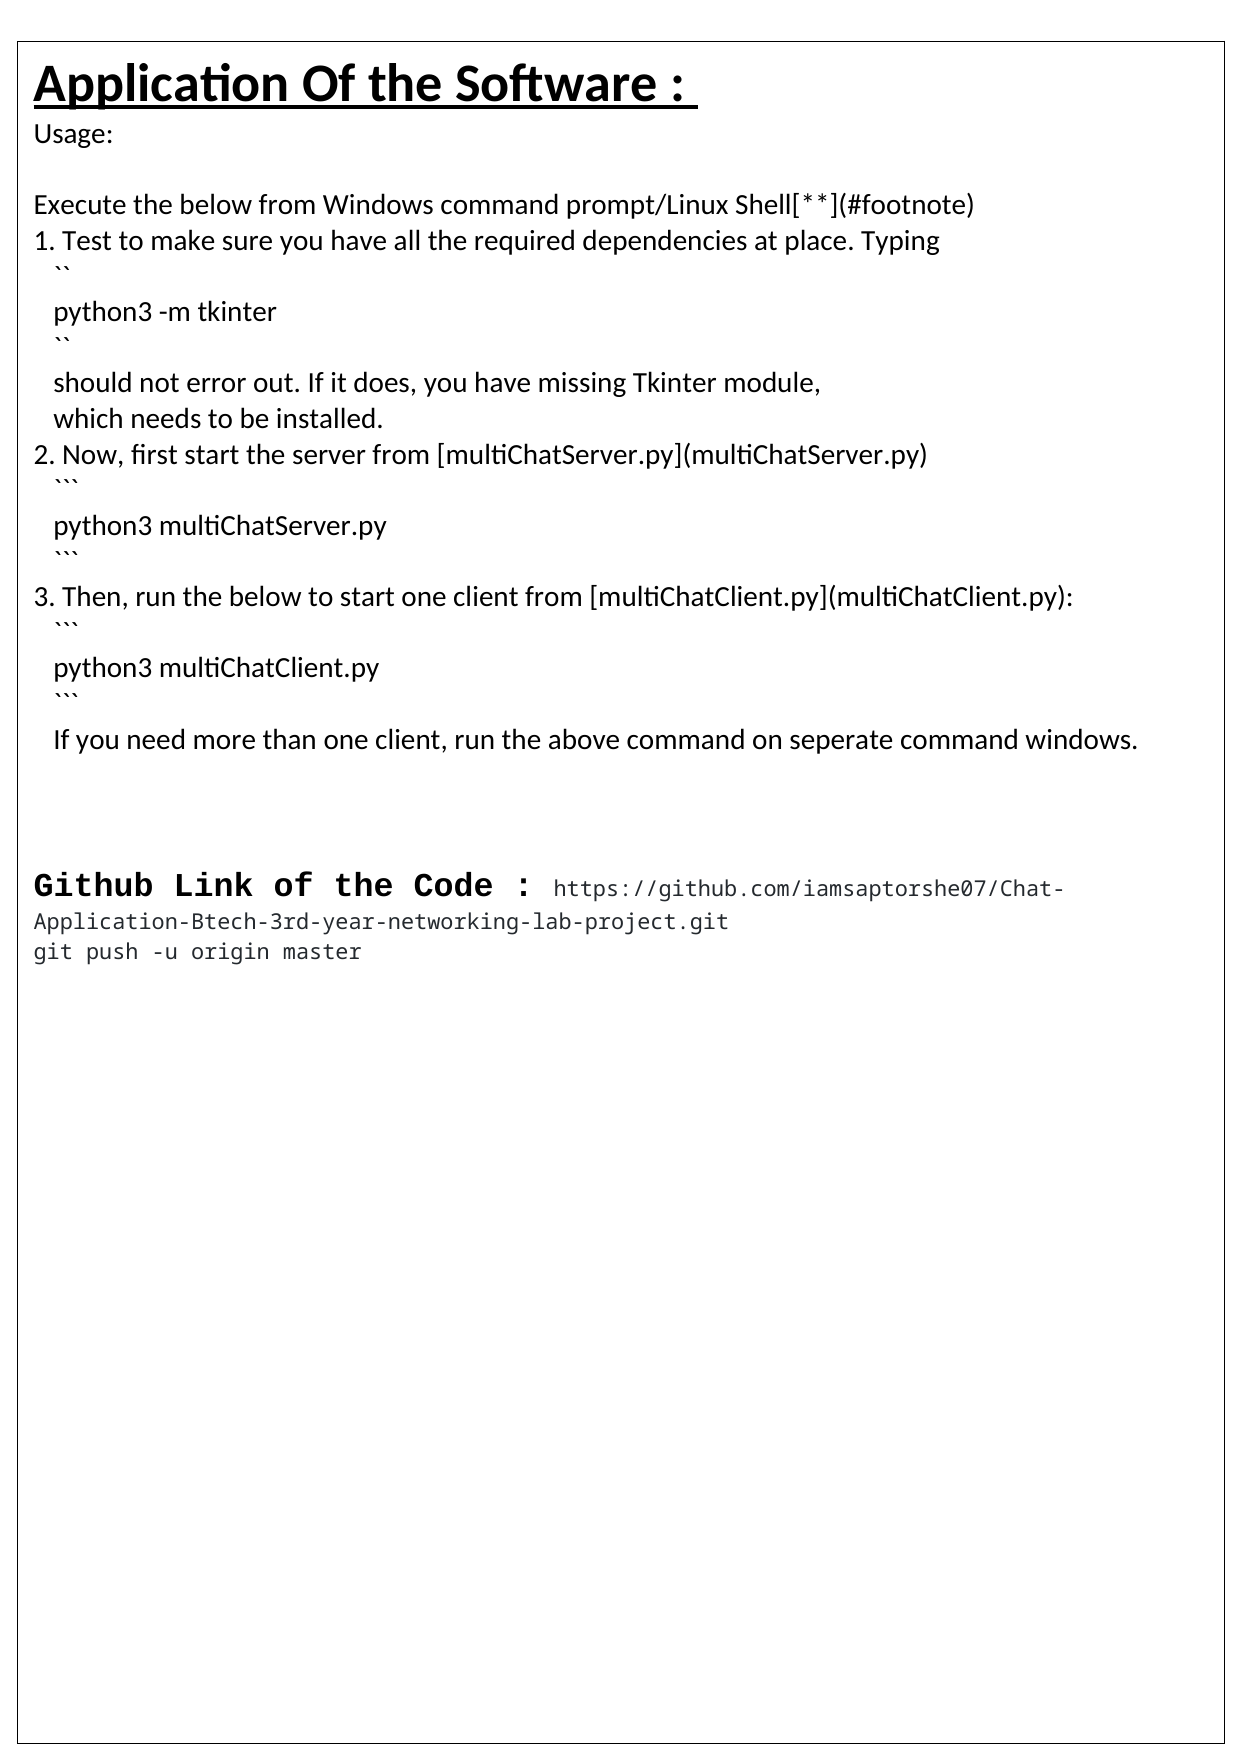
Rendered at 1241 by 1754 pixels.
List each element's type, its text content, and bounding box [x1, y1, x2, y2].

text 1. Test to make sure you have all the required dependencies at place. Typing [33, 222, 1209, 258]
text python3 -m tkinter [33, 293, 1209, 329]
text Usage: [33, 115, 1209, 151]
text ``` [33, 543, 1209, 578]
text ``` [33, 614, 1209, 649]
text If you need more than one client, run the above command on seperate command windows. [33, 721, 1209, 756]
text 3. Then, run the below to start one client from [multiChatClient.py](multiChatClient.py): [33, 578, 1209, 614]
text 2. Now, first start the server from [multiChatServer.py](multiChatServer.py) [33, 436, 1209, 471]
text which needs to be installed. [33, 400, 1209, 436]
text `` [33, 329, 1209, 364]
text python3 multiChatServer.py [33, 507, 1209, 543]
text ``` [33, 471, 1209, 507]
text Application Of the Software : [33, 49, 1209, 115]
text Github Link of the Code : https://github.com/iamsaptorshe07/Chat-Application-Btech-3rd-year-networking-lab-project.git [33, 868, 1209, 936]
text python3 multiChatClient.py [33, 649, 1209, 685]
text Execute the below from Windows command prompt/Linux Shell[**](#footnote) [33, 186, 1209, 222]
text `` [33, 258, 1209, 293]
text git push -u origin master [33, 936, 1209, 966]
text ``` [33, 685, 1209, 721]
text should not error out. If it does, you have missing Tkinter module, [33, 364, 1209, 400]
